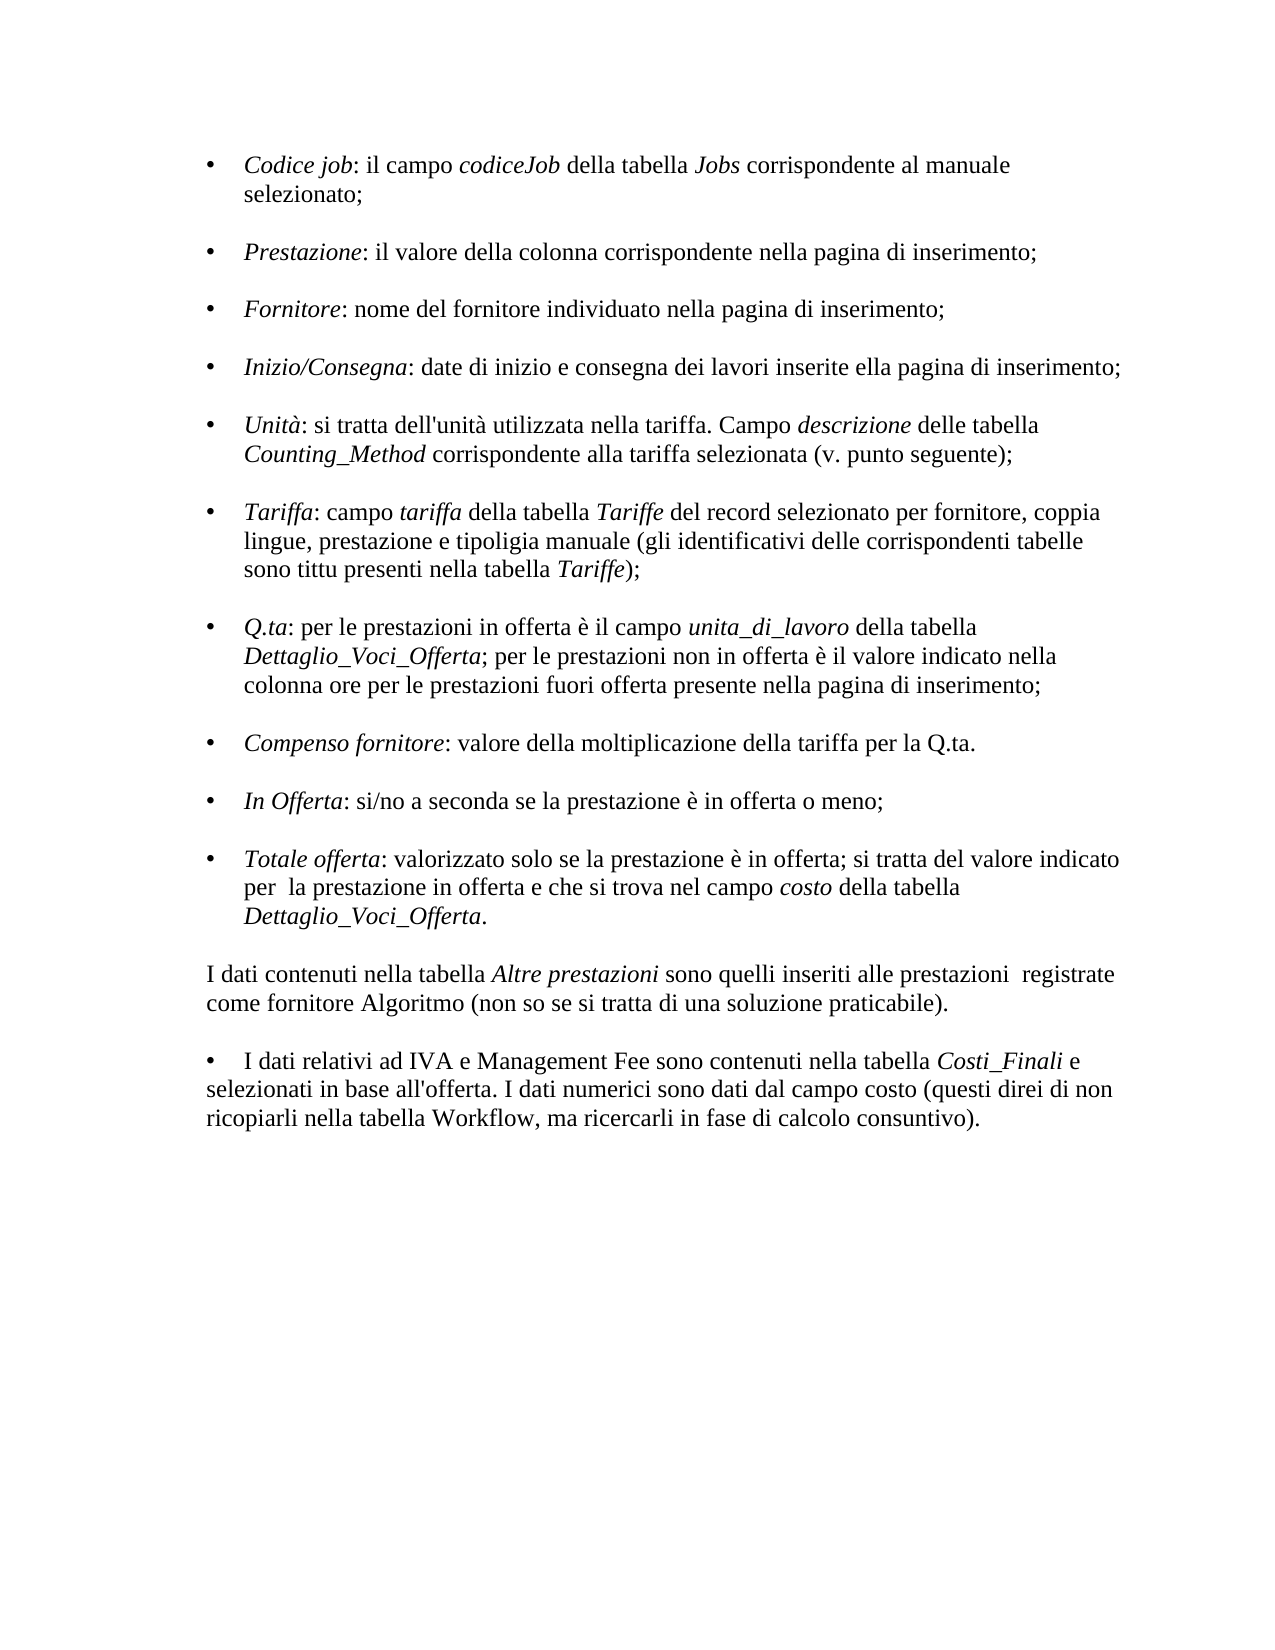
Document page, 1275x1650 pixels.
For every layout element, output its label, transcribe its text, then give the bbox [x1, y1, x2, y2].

list I dati relativi ad IVA e Management Fee sono contenuti nella tabella Costi_Finali e selezionati in base all'offerta. I dati numerici sono dati dal campo costo (questi direi di non ricopiarli nella tabella Workflow, ma ricercarli in fase di calcolo consuntivo). [206, 1046, 1134, 1132]
list Tariffa: campo tariffa della tabella Tariffe del record selezionato per fornitore, coppia lingue, prestazione e tipoligia manuale (gli identificativi delle corrispondenti tabelle sono tittu presenti nella tabella Tariffe); [206, 497, 1134, 583]
list Q.ta: per le prestazioni in offerta è il campo unita_di_lavoro della tabella Dettaglio_Voci_Offerta; per le prestazioni non in offerta è il valore indicato nella colonna ore per le prestazioni fuori offerta presente nella pagina di inserimento; [206, 612, 1134, 699]
list Codice job: il campo codiceJob della tabella Jobs corrispondente al manuale selezionato; [206, 150, 1134, 207]
list In Offerta: si/no a seconda se la prestazione è in offerta o meno; [206, 786, 1134, 814]
list Inizio/Consegna: date di inizio e consegna dei lavori inserite ella pagina di inserimento; [206, 352, 1134, 381]
list Fornitore: nome del fornitore individuato nella pagina di inserimento; [206, 294, 1134, 323]
list Totale offerta: valorizzato solo se la prestazione è in offerta; si tratta del valore indicato per la prestazione in offerta e che si trova nel campo costo della tabella Dettaglio_Voci_Offerta. [206, 844, 1134, 930]
list I dati contenuti nella tabella Altre prestazioni sono quelli inseriti alle prestazioni registrate come fornitore Algoritmo (non so se si tratta di una soluzione praticabile). [206, 959, 1134, 1017]
list Prestazione: il valore della colonna corrispondente nella pagina di inserimento; [206, 237, 1134, 265]
list Unità: si tratta dell'unità utilizzata nella tariffa. Campo descrizione delle tabella Counting_Method corrispondente alla tariffa selezionata (v. punto seguente); [206, 410, 1134, 468]
list Compenso fornitore: valore della moltiplicazione della tariffa per la Q.ta. [206, 728, 1134, 757]
